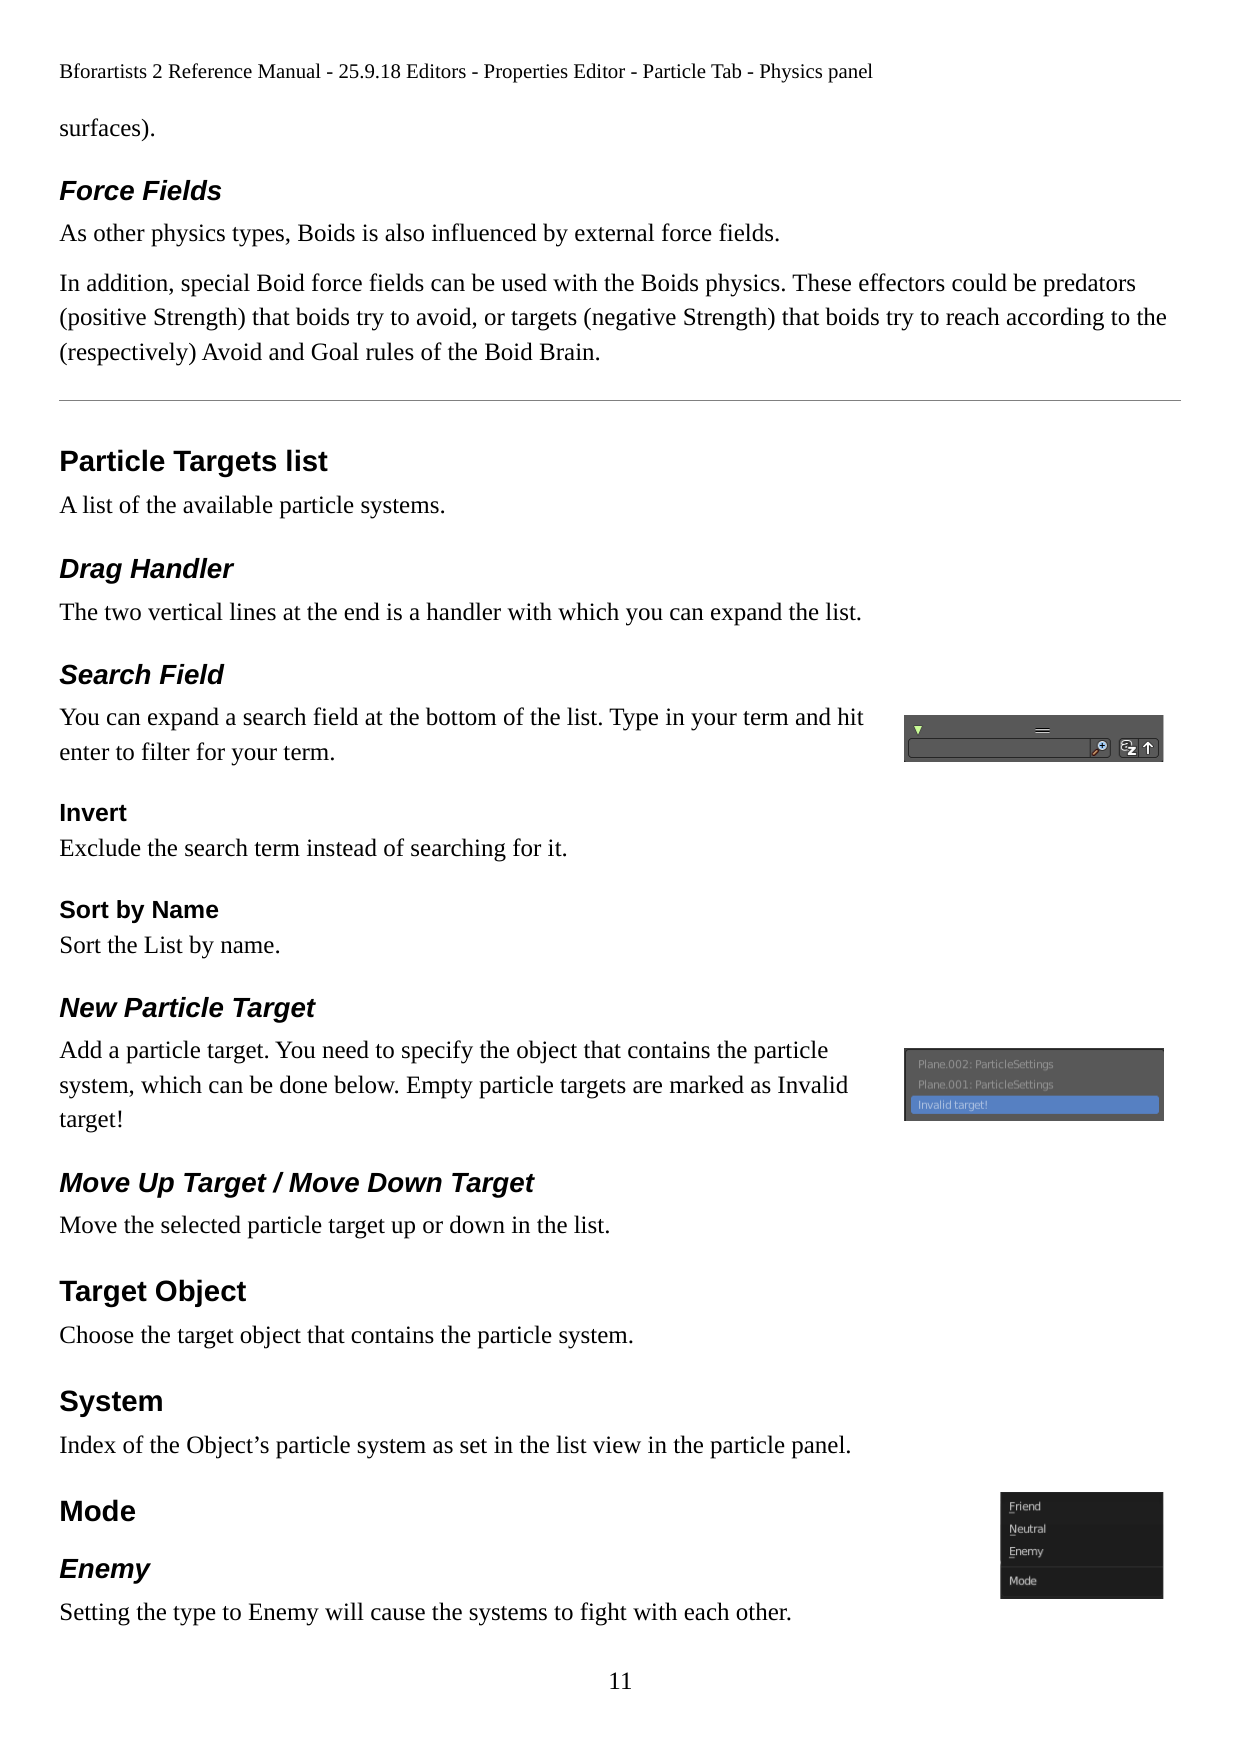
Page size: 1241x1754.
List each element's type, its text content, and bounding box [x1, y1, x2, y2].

picture [904, 715, 1164, 762]
subtitle Invert [59, 798, 1181, 827]
subtitle Sort by Name [59, 895, 1181, 923]
picture [904, 1048, 1164, 1121]
text Add a particle target. You need to specify the object that contains the particle system, which can be done below. Empty particle targets are marked as Invalid target! [59, 1036, 1181, 1133]
text Index of the Object’s particle system as set in the list view in the particle panel. [59, 1430, 1181, 1459]
subtitle Enemy [59, 1553, 1000, 1584]
text surfaces). [59, 113, 1181, 141]
text Sort the List by name. [59, 930, 1181, 958]
subtitle Particle Targets list [59, 444, 1181, 478]
text In addition, special Boid force fields can be used with the Boids physics. These effectors could be predators (positive Strength) that boids try to avoid, or targets (negative Strength) that boids try to reach according to the (respectively) Avoid and Goal rules of the Boid Brain. [59, 268, 1181, 365]
subtitle Drag Handler [59, 552, 1181, 584]
text Exclude the search term instead of searching for it. [59, 833, 1181, 862]
text Move the selected particle target up or down in the list. [59, 1211, 1181, 1239]
picture [1000, 1492, 1164, 1599]
subtitle Move Up Target / Move Down Target [59, 1166, 1181, 1198]
subtitle Target Object [59, 1274, 1181, 1308]
text The two vertical lines at the end is a handler with which you can expand the list. [59, 597, 1181, 625]
text Choose the target object that contains the particle system. [59, 1320, 1181, 1349]
subtitle [1164, 1494, 1181, 1528]
subtitle Search Field [59, 658, 1181, 690]
subtitle [1164, 1553, 1181, 1584]
subtitle Force Fields [59, 174, 1181, 206]
text A list of the available particle systems. [59, 491, 1181, 519]
text As other physics types, Boids is also influenced by external force fields. [59, 218, 1181, 247]
text Setting the type to Enemy will cause the systems to fight with each other. [59, 1597, 1181, 1626]
subtitle New Particle Target [59, 991, 1181, 1023]
subtitle Mode [59, 1494, 1000, 1528]
text You can expand a search field at the bottom of the list. Type in your term and hit enter to filter for your term. [59, 702, 1181, 766]
subtitle System [59, 1384, 1181, 1418]
